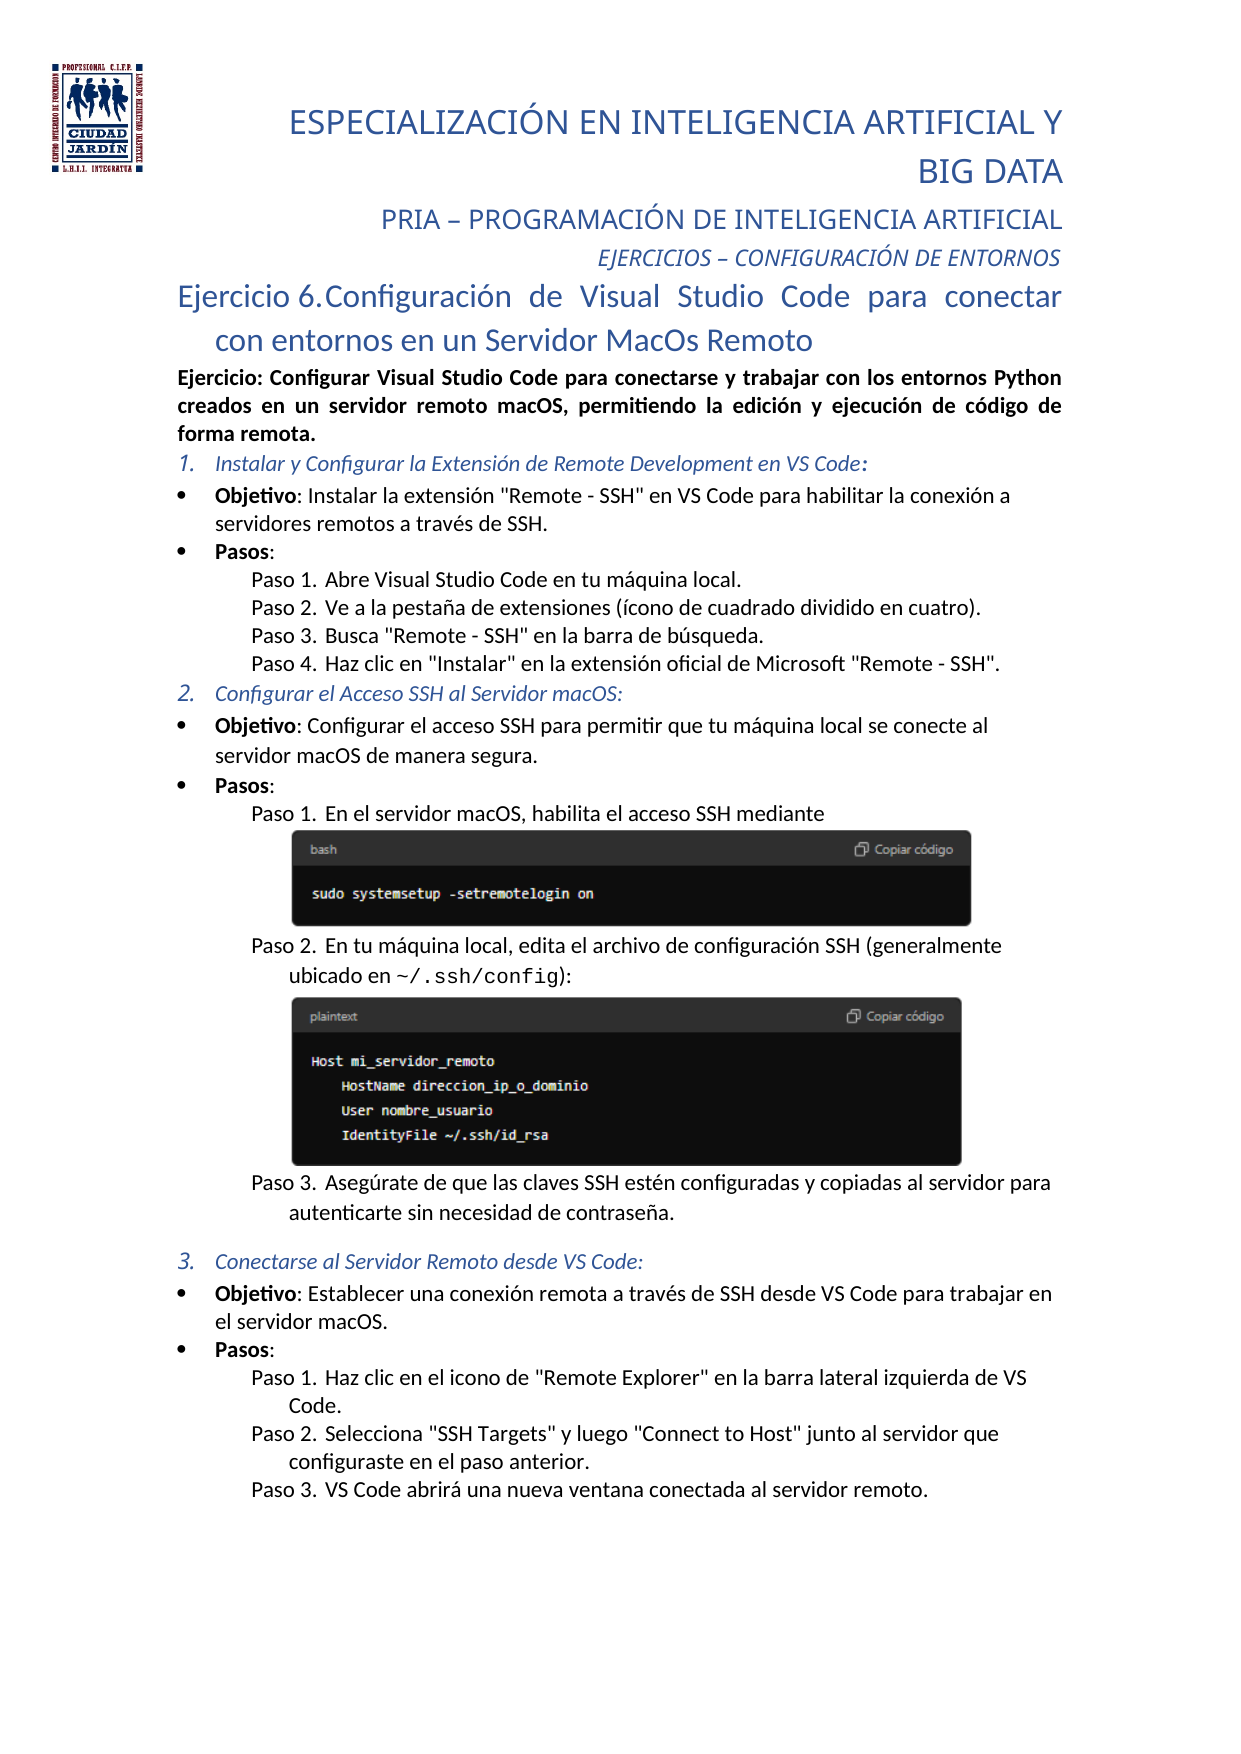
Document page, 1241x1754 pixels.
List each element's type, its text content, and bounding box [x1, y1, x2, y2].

subtitle Configurar el Acceso SSH al Servidor macOS: [177, 677, 1063, 708]
list Objetivo: Instalar la extensión "Remote - SSH" en VS Code para habilitar la conexión a servidores remotos a través de SSH. [177, 481, 1063, 537]
picture [49, 60, 145, 175]
subtitle Instalar y Configurar la Extensión de Remote Development en VS Code: [177, 447, 1063, 478]
list Pasos: [177, 771, 1063, 799]
picture [288, 992, 967, 1166]
list Ve a la pestaña de extensiones (ícono de cuadrado dividido en cuatro). [251, 593, 1063, 621]
list Busca "Remote - SSH" en la barra de búsqueda. [251, 621, 1063, 649]
list Pasos: [177, 1335, 1063, 1363]
list En tu máquina local, edita el archivo de configuración SSH (generalmente ubicado en ~/.ssh/config): [251, 931, 1063, 990]
list Objetivo: Establecer una conexión remota a través de SSH desde VS Code para trabajar en el servidor macOS. [177, 1279, 1063, 1335]
list Abre Visual Studio Code en tu máquina local. [251, 565, 1063, 593]
list Pasos: [177, 537, 1063, 565]
list Haz clic en el icono de "Remote Explorer" en la barra lateral izquierda de VS Code. [251, 1363, 1063, 1419]
list Asegúrate de que las claves SSH estén configuradas y copiadas al servidor para autenticarte sin necesidad de contraseña. [251, 1168, 1063, 1226]
subtitle Conectarse al Servidor Remoto desde VS Code: [177, 1245, 1063, 1277]
list En el servidor macOS, habilita el acceso SSH mediante [251, 799, 1063, 827]
subtitle Configuración de Visual Studio Code para conectar con entornos en un Servidor MacOs Remoto [177, 275, 1063, 360]
list VS Code abrirá una nueva ventana conectada al servidor remoto. [251, 1475, 1063, 1503]
text Ejercicio: Configurar Visual Studio Code para conectarse y trabajar con los entornos Python creados en un servidor remoto macOS, permitiendo la edición y ejecución de código de forma remota. [177, 363, 1063, 447]
list Objetivo: Configurar el acceso SSH para permitir que tu máquina local se conecte al servidor macOS de manera segura. [177, 711, 1063, 769]
picture [288, 829, 974, 929]
list Haz clic en "Instalar" en la extensión oficial de Microsoft "Remote - SSH". [251, 649, 1063, 677]
list Selecciona "SSH Targets" y luego "Connect to Host" junto al servidor que configuraste en el paso anterior. [251, 1419, 1063, 1475]
